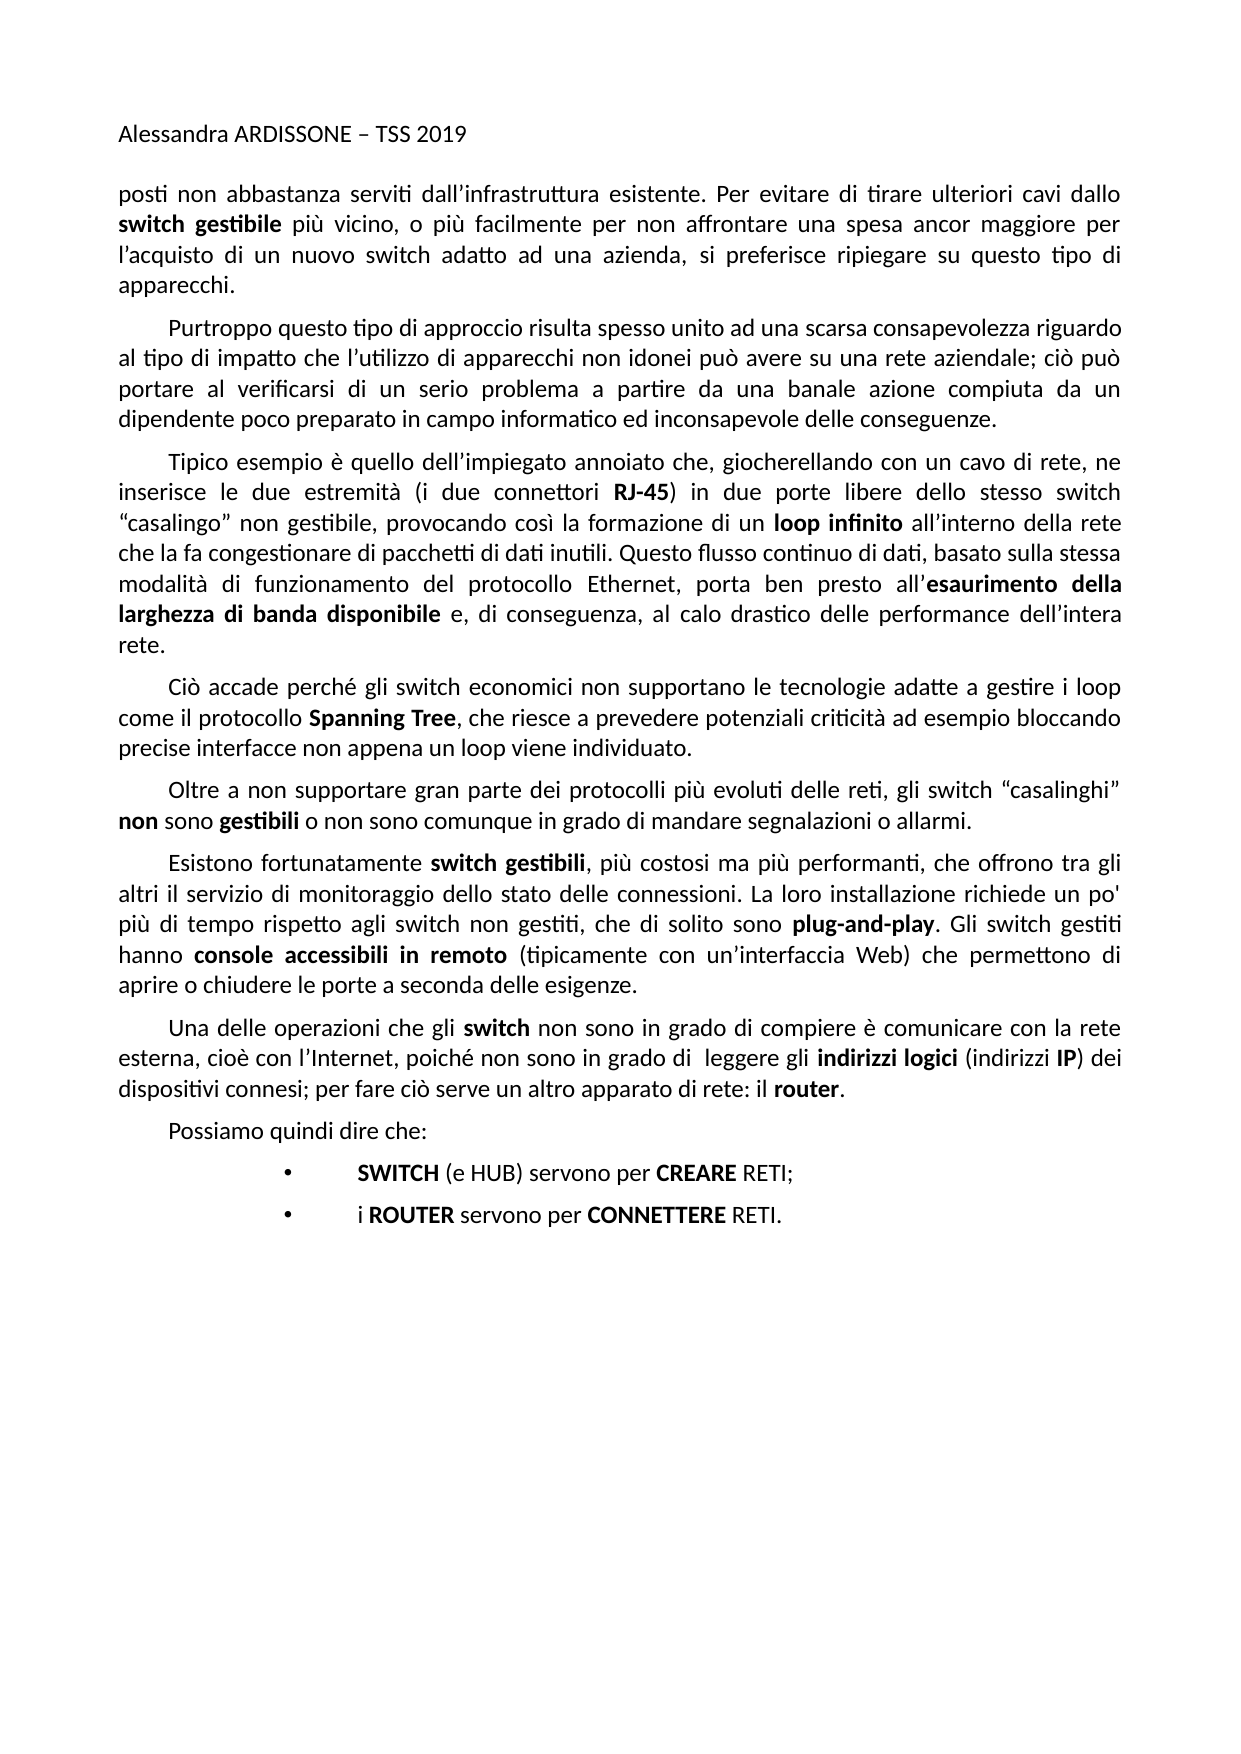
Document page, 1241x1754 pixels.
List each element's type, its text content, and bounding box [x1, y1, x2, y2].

text Tipico esempio è quello dell’impiegato annoiato che, giocherellando con un cavo di rete, ne inserisce le due estremità (i due connettori RJ-45) in due porte libere dello stesso switch “casalingo” non gestibile, provocando così la formazione di un loop infinito all’interno della rete che la fa congestionare di pacchetti di dati inutili. Questo flusso continuo di dati, basato sulla stessa modalità di funzionamento del protocollo Ethernet, porta ben presto all’esaurimento della larghezza di banda disponibile e, di conseguenza, al calo drastico delle performance dell’intera rete. [118, 446, 1122, 659]
list i ROUTER servono per CONNETTERE RETI. [283, 1200, 1122, 1230]
text Esistono fortunatamente switch gestibili, più costosi ma più performanti, che offrono tra gli altri il servizio di monitoraggio dello stato delle connessioni. La loro installazione richiede un po' più di tempo rispetto agli switch non gestiti, che di solito sono plug-and-play. Gli switch gestiti hanno console accessibili in remoto (tipicamente con un’interfaccia Web) che permettono di aprire o chiudere le porte a seconda delle esigenze. [118, 847, 1122, 1000]
text Ciò accade perché gli switch economici non supportano le tecnologie adatte a gestire i loop come il protocollo Spanning Tree, che riesce a prevedere potenziali criticità ad esempio bloccando precise interfacce non appena un loop viene individuato. [118, 671, 1122, 763]
text posti non abbastanza serviti dall’infrastruttura esistente. Per evitare di tirare ulteriori cavi dallo switch gestibile più vicino, o più facilmente per non affrontare una spesa ancor maggiore per l’acquisto di un nuovo switch adatto ad una azienda, si preferisce ripiegare su questo tipo di apparecchi. [118, 178, 1122, 300]
text Una delle operazioni che gli switch non sono in grado di compiere è comunicare con la rete esterna, cioè con l’Internet, poiché non sono in grado di leggere gli indirizzi logici (indirizzi IP) dei dispositivi connesi; per fare ciò serve un altro apparato di rete: il router. [118, 1012, 1122, 1103]
list SWITCH (e HUB) servono per CREARE RETI; [283, 1157, 1122, 1188]
text Oltre a non supportare gran parte dei protocolli più evoluti delle reti, gli switch “casalinghi” non sono gestibili o non sono comunque in grado di mandare segnalazioni o allarmi. [118, 774, 1122, 836]
text Purtroppo questo tipo di approccio risulta spesso unito ad una scarsa consapevolezza riguardo al tipo di impatto che l’utilizzo di apparecchi non idonei può avere su una rete aziendale; ciò può portare al verificarsi di un serio problema a partire da una banale azione compiuta da un dipendente poco preparato in campo informatico ed inconsapevole delle conseguenze. [118, 312, 1122, 434]
text Possiamo quindi dire che: [118, 1115, 1122, 1146]
